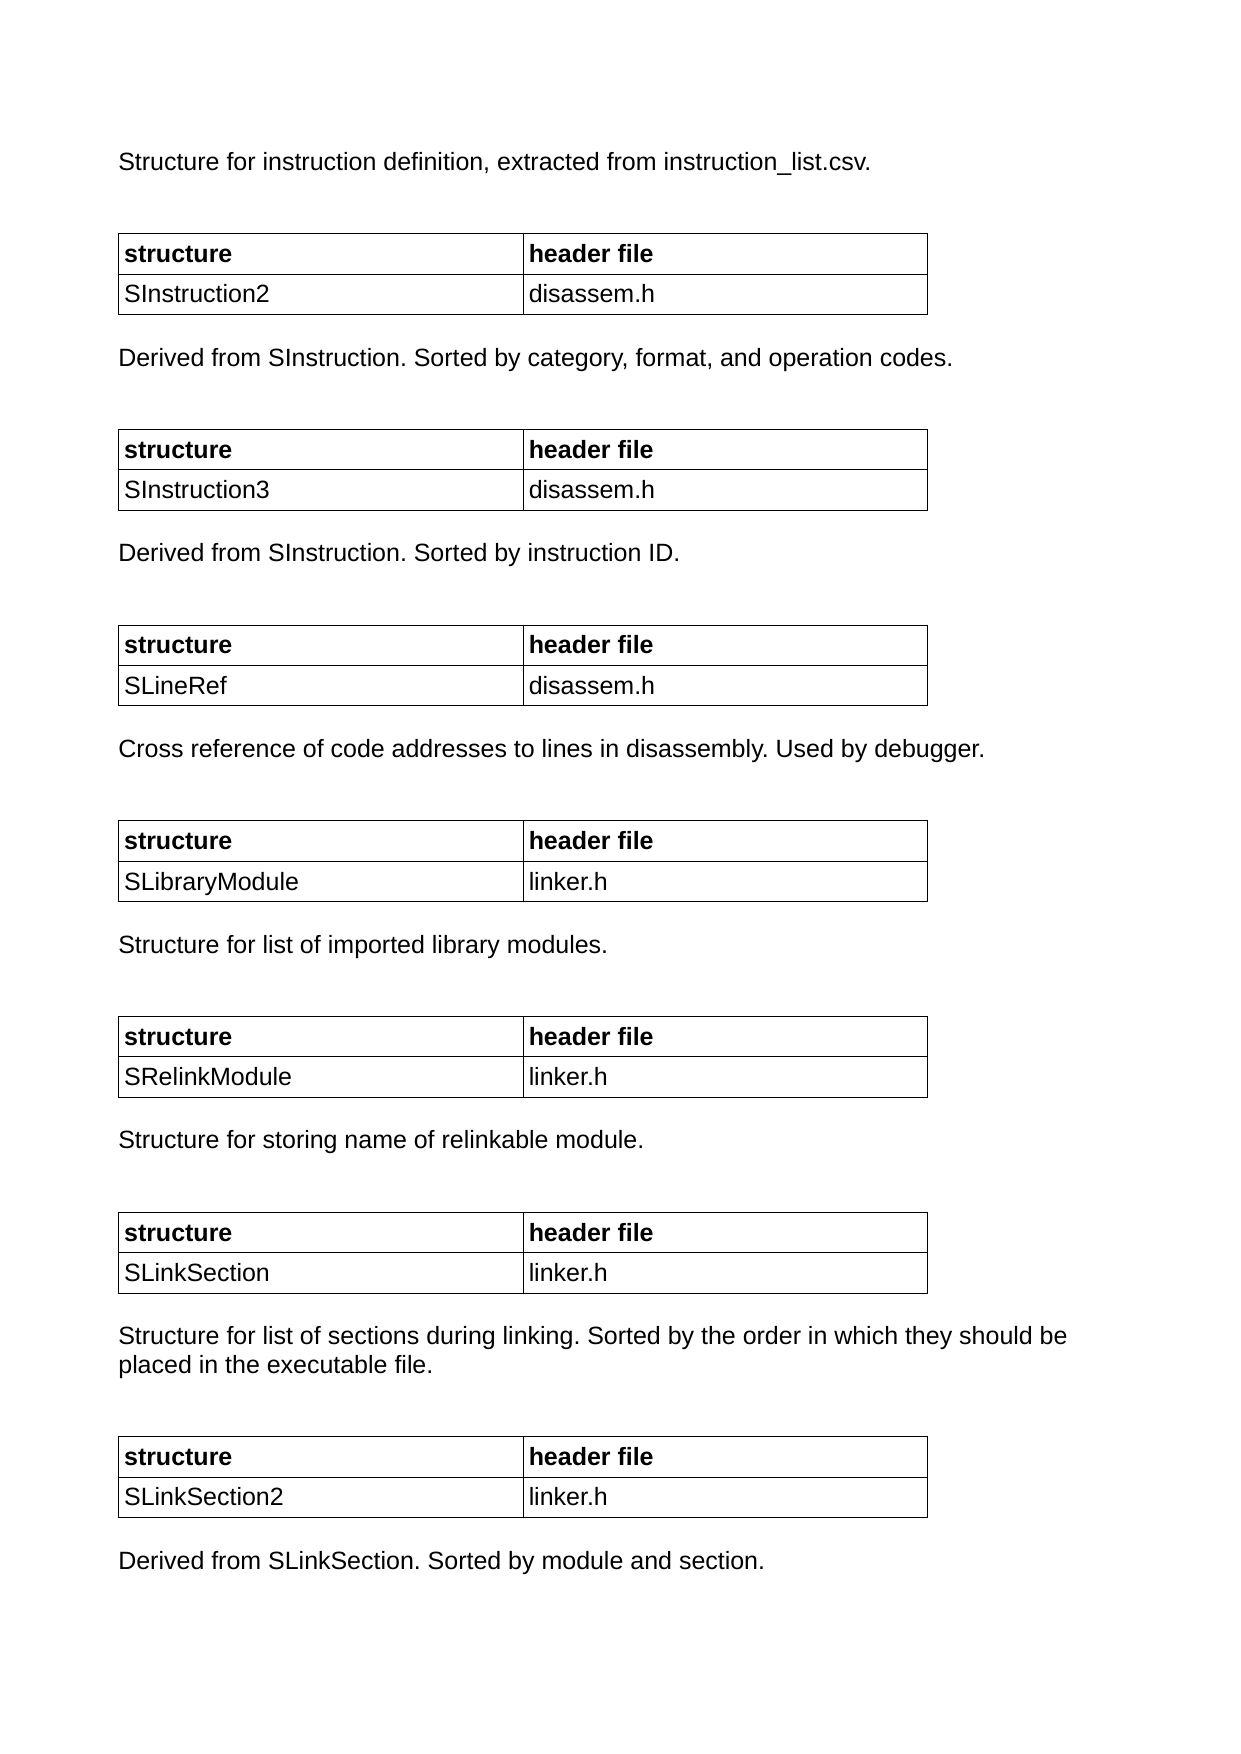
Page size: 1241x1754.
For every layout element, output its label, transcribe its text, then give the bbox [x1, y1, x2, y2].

table_header header file [524, 1213, 927, 1252]
table_header structure [119, 1017, 523, 1056]
table_cell disassem.h [524, 470, 927, 509]
table_header header file [524, 821, 927, 861]
text Cross reference of code addresses to lines in disassembly. Used by debugger. [118, 734, 1122, 763]
text Structure for instruction definition, extracted from instruction_list.csv. [118, 147, 1122, 176]
text Structure for list of sections during linking. Sorted by the order in which they should be placed in the executable file. [118, 1321, 1122, 1379]
table_cell SLineRef [119, 666, 523, 705]
table_cell SInstruction2 [119, 275, 523, 314]
text Structure for storing name of relinkable module. [118, 1126, 1122, 1154]
table_cell linker.h [524, 1478, 927, 1517]
table_header header file [524, 234, 927, 273]
table_cell linker.h [524, 1057, 927, 1097]
table_cell linker.h [524, 1253, 927, 1292]
table_cell disassem.h [524, 275, 927, 314]
table_cell disassem.h [524, 666, 927, 705]
table_header structure [119, 626, 523, 665]
table_cell SLibraryModule [119, 862, 523, 901]
table_header header file [524, 430, 927, 469]
table_header header file [524, 1017, 927, 1056]
table_header structure [119, 1437, 523, 1477]
table_header header file [524, 1437, 927, 1477]
table_header header file [524, 626, 927, 665]
table_cell SInstruction3 [119, 470, 523, 509]
table_header structure [119, 1213, 523, 1252]
table_cell SRelinkModule [119, 1057, 523, 1097]
text Derived from SLinkSection. Sorted by module and section. [118, 1546, 1122, 1574]
table_cell SLinkSection [119, 1253, 523, 1292]
table_cell linker.h [524, 862, 927, 901]
table_header structure [119, 821, 523, 861]
table_header structure [119, 430, 523, 469]
text Structure for list of imported library modules. [118, 930, 1122, 958]
text Derived from SInstruction. Sorted by category, format, and operation codes. [118, 343, 1122, 371]
text Derived from SInstruction. Sorted by instruction ID. [118, 538, 1122, 567]
table_cell SLinkSection2 [119, 1478, 523, 1517]
table_header structure [119, 234, 523, 273]
